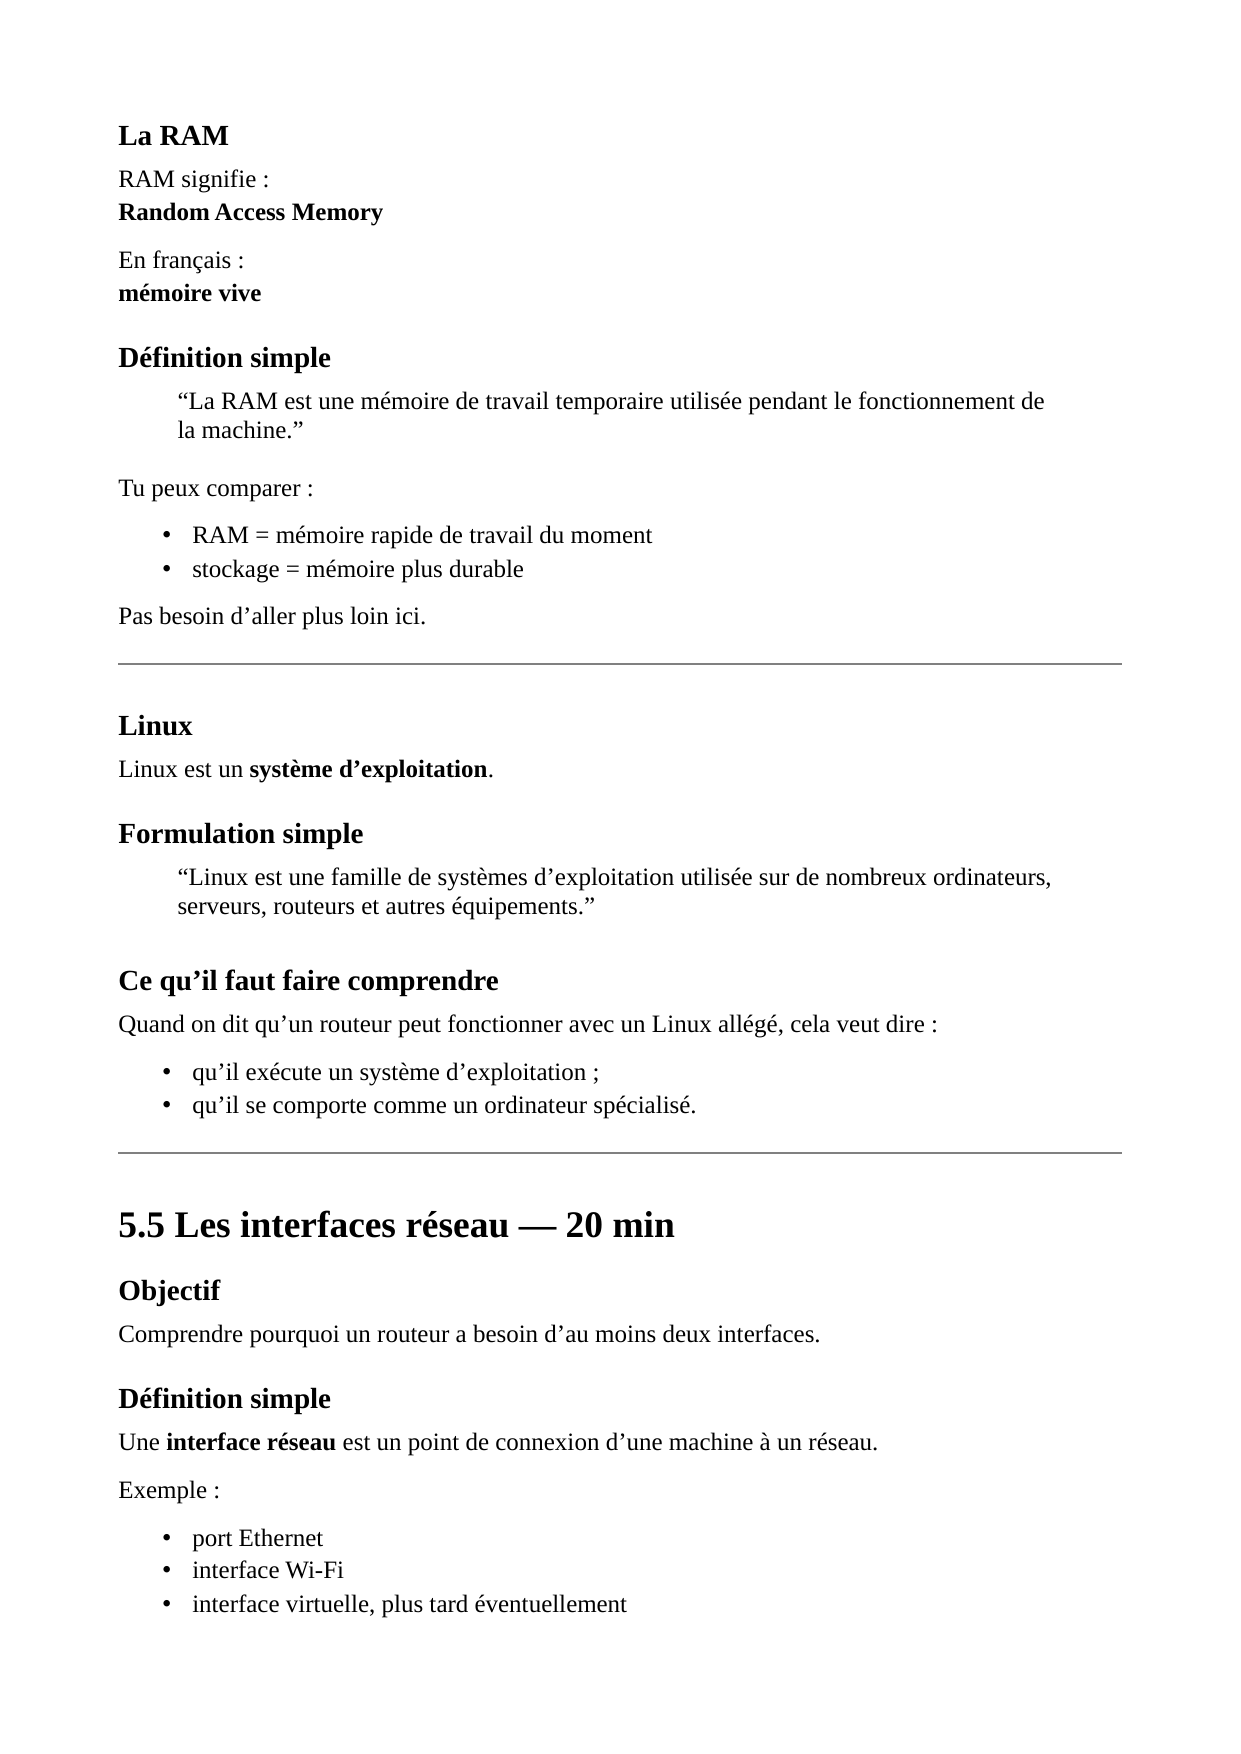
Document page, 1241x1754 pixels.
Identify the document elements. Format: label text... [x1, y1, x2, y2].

list interface virtuelle, plus tard éventuellement [162, 1589, 1122, 1617]
subtitle Linux [118, 708, 1122, 741]
text RAM signifie : Random Access Memory [118, 164, 1122, 226]
list qu’il exécute un système d’exploitation ; [162, 1057, 1122, 1086]
text Pas besoin d’aller plus loin ici. [118, 601, 1122, 630]
list qu’il se comporte comme un ordinateur spécialisé. [162, 1090, 1122, 1119]
text Quand on dit qu’un routeur peut fonctionner avec un Linux allégé, cela veut dire : [118, 1009, 1122, 1038]
subtitle Ce qu’il faut faire comprendre [118, 963, 1122, 997]
text Une interface réseau est un point de connexion d’une machine à un réseau. [118, 1427, 1122, 1456]
list stockage = mémoire plus durable [162, 554, 1122, 582]
text En français : mémoire vive [118, 245, 1122, 307]
subtitle Formulation simple [118, 816, 1122, 849]
text “La RAM est une mémoire de travail temporaire utilisée pendant le fonctionnement de la machine.” [177, 386, 1063, 443]
subtitle Définition simple [118, 1381, 1122, 1415]
subtitle La RAM [118, 118, 1122, 152]
list RAM = mémoire rapide de travail du moment [162, 521, 1122, 549]
subtitle 5.5 Les interfaces réseau — 20 min [118, 1203, 1122, 1246]
list interface Wi-Fi [162, 1556, 1122, 1584]
text Exemple : [118, 1475, 1122, 1504]
text Tu peux comparer : [118, 473, 1122, 502]
subtitle Objectif [118, 1273, 1122, 1307]
text Linux est un système d’exploitation. [118, 754, 1122, 782]
list port Ethernet [162, 1523, 1122, 1551]
text “Linux est une famille de systèmes d’exploitation utilisée sur de nombreux ordinateurs, serveurs, routeurs et autres équipements.” [177, 862, 1063, 919]
subtitle Définition simple [118, 340, 1122, 373]
text Comprendre pourquoi un routeur a besoin d’au moins deux interfaces. [118, 1319, 1122, 1348]
